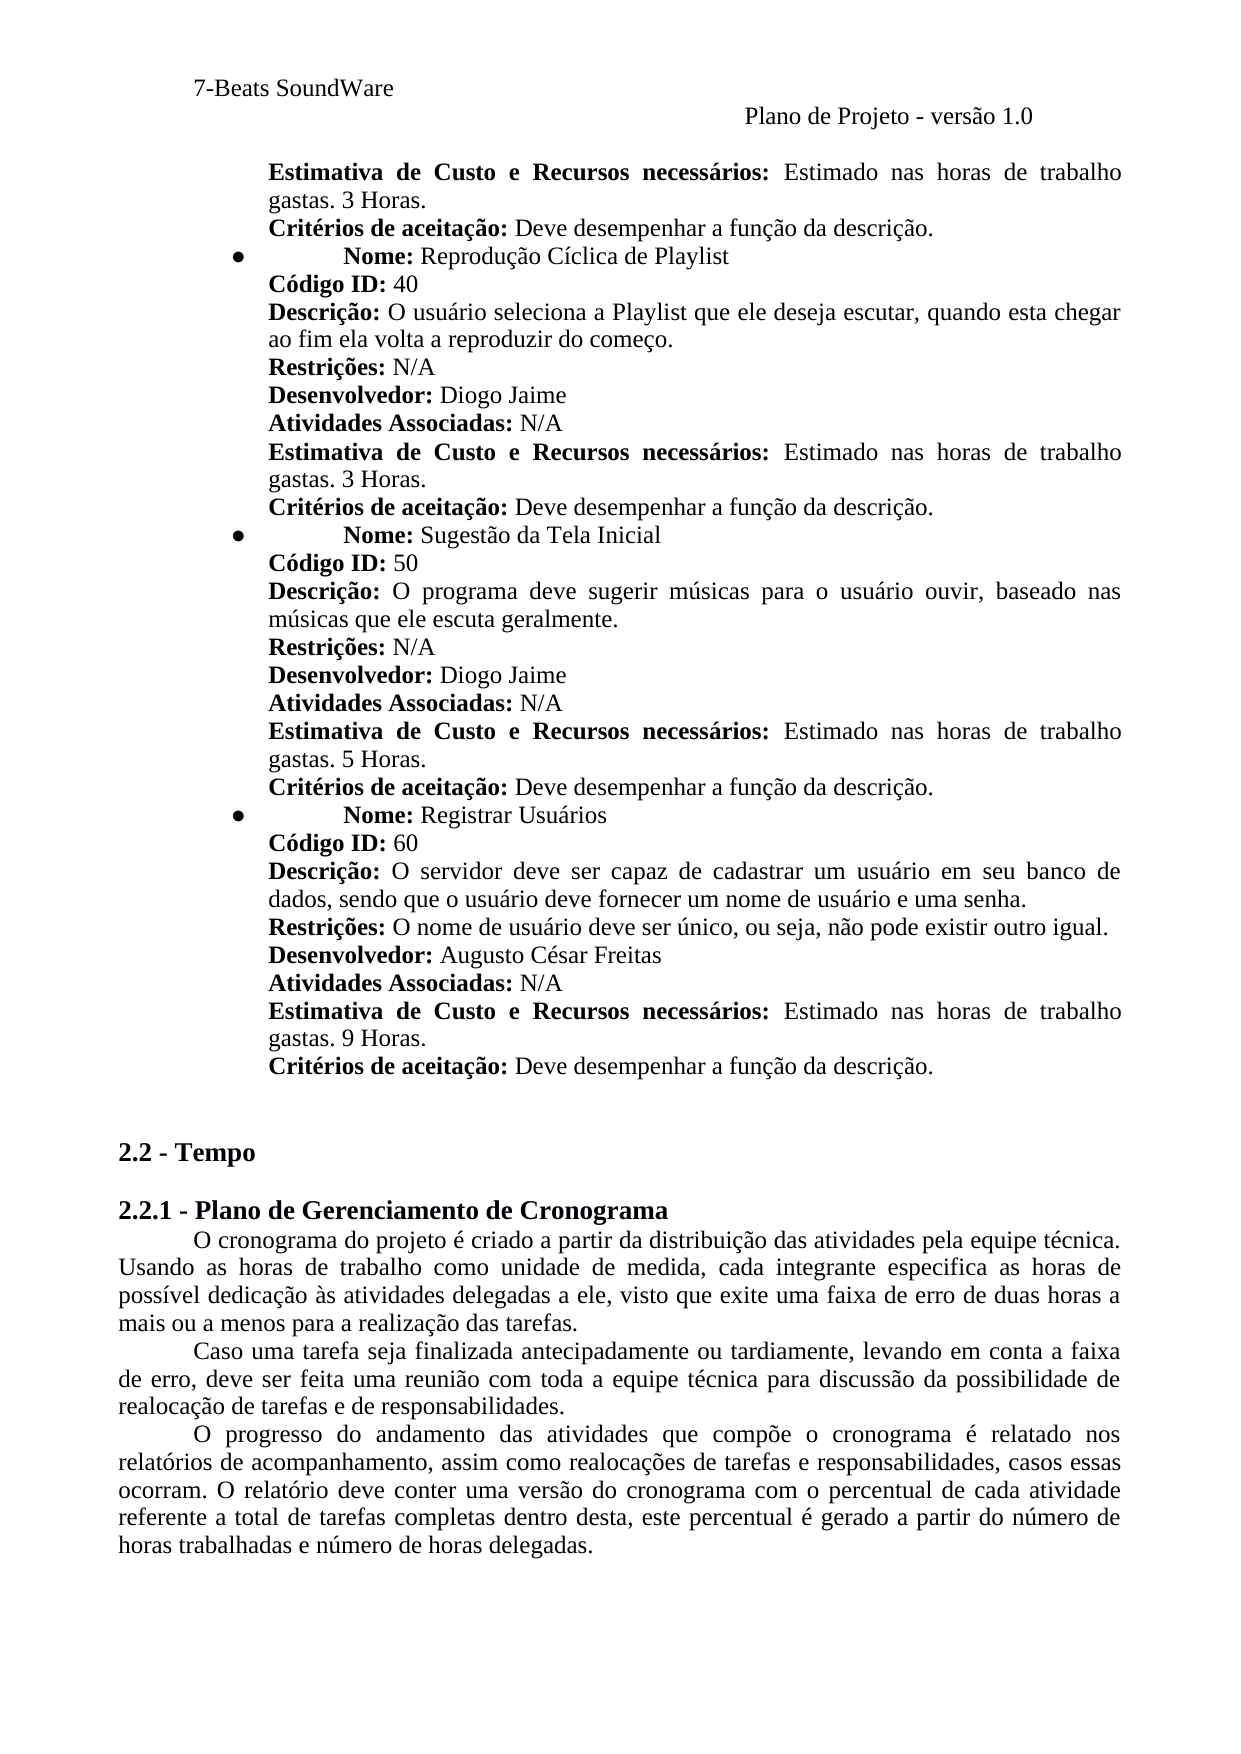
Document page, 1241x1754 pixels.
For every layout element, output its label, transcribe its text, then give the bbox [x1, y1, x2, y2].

text Descrição: O programa deve sugerir músicas para o usuário ouvir, baseado nas músicas que ele escuta geralmente. [268, 577, 1122, 633]
text Código ID: 50 [118, 549, 1122, 577]
text Critérios de aceitação: Deve desempenhar a função da descrição. [268, 214, 1122, 241]
text Desenvolvedor: Diogo Jaime [268, 661, 1122, 689]
text Desenvolvedor: Augusto César Freitas [268, 941, 1122, 968]
list Nome: Registrar Usuários [229, 801, 1033, 829]
text Caso uma tarefa seja finalizada antecipadamente ou tardiamente, levando em conta a faixa de erro, deve ser feita uma reunião com toda a equipe técnica para discussão da possibilidade de realocação de tarefas e de responsabilidades. [118, 1337, 1122, 1420]
list Nome: Reprodução Cíclica de Playlist [229, 241, 1033, 269]
text Descrição: O servidor deve ser capaz de cadastrar um usuário em seu banco de dados, sendo que o usuário deve fornecer um nome de usuário e uma senha. [268, 857, 1122, 912]
text Critérios de aceitação: Deve desempenhar a função da descrição. [268, 1052, 1122, 1080]
text Código ID: 60 [118, 829, 1122, 857]
text Estimativa de Custo e Recursos necessários: Estimado nas horas de trabalho gastas. 3 Horas. [268, 158, 1122, 213]
text Atividades Associadas: N/A [268, 689, 1122, 717]
text Estimativa de Custo e Recursos necessários: Estimado nas horas de trabalho gastas. 5 Horas. [268, 717, 1122, 773]
text Código ID: 40 [118, 270, 1122, 297]
text O progresso do andamento das atividades que compõe o cronograma é relatado nos relatórios de acompanhamento, assim como realocações de tarefas e responsabilidades, casos essas ocorram. O relatório deve conter uma versão do cronograma com o percentual de cada atividade referente a total de tarefas completas dentro desta, este percentual é gerado a partir do número de horas trabalhadas e número de horas delegadas. [118, 1420, 1122, 1559]
text Restrições: N/A [268, 353, 1122, 381]
text Estimativa de Custo e Recursos necessários: Estimado nas horas de trabalho gastas. 9 Horas. [268, 997, 1122, 1052]
text Critérios de aceitação: Deve desempenhar a função da descrição. [268, 493, 1122, 521]
subtitle 2.2.1 - Plano de Gerenciamento de Cronograma [118, 1196, 1122, 1226]
text Restrições: O nome de usuário deve ser único, ou seja, não pode existir outro igual. [268, 913, 1122, 940]
text O cronograma do projeto é criado a partir da distribuição das atividades pela equipe técnica. Usando as horas de trabalho como unidade de medida, cada integrante especifica as horas de possível dedicação às atividades delegadas a ele, visto que exite uma faixa de erro de duas horas a mais ou a menos para a realização das tarefas. [118, 1226, 1122, 1337]
text Critérios de aceitação: Deve desempenhar a função da descrição. [268, 773, 1122, 801]
text Atividades Associadas: N/A [268, 969, 1122, 996]
text Restrições: N/A [268, 633, 1122, 661]
subtitle 2.2 - Tempo [118, 1137, 1122, 1167]
text Estimativa de Custo e Recursos necessários: Estimado nas horas de trabalho gastas. 3 Horas. [268, 438, 1122, 493]
list Nome: Sugestão da Tela Inicial [229, 521, 1033, 549]
text Descrição: O usuário seleciona a Playlist que ele deseja escutar, quando esta chegar ao fim ela volta a reproduzir do começo. [268, 298, 1122, 353]
text Desenvolvedor: Diogo Jaime [268, 382, 1122, 409]
text Atividades Associadas: N/A [268, 409, 1122, 437]
